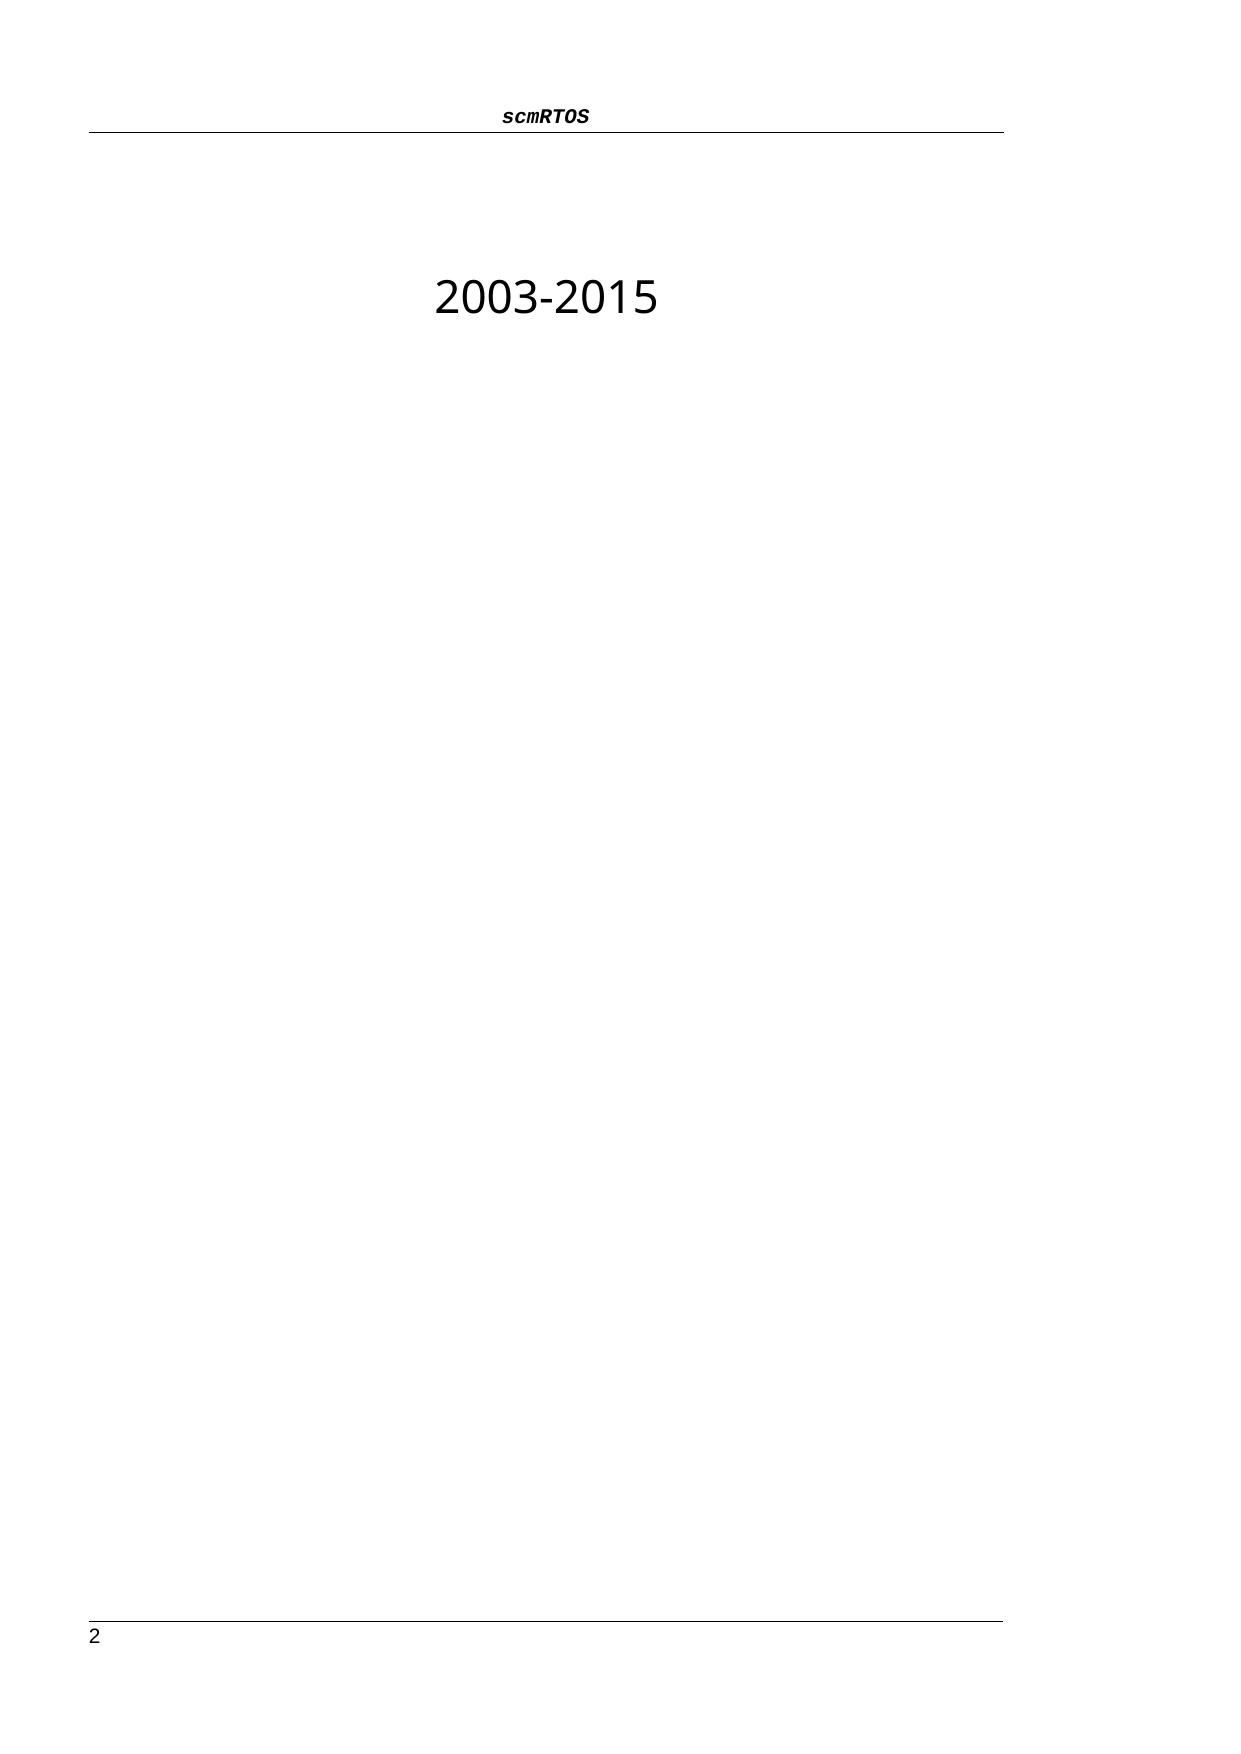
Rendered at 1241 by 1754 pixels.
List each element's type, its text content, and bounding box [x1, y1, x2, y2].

text 2003-2015 [88, 264, 1004, 327]
